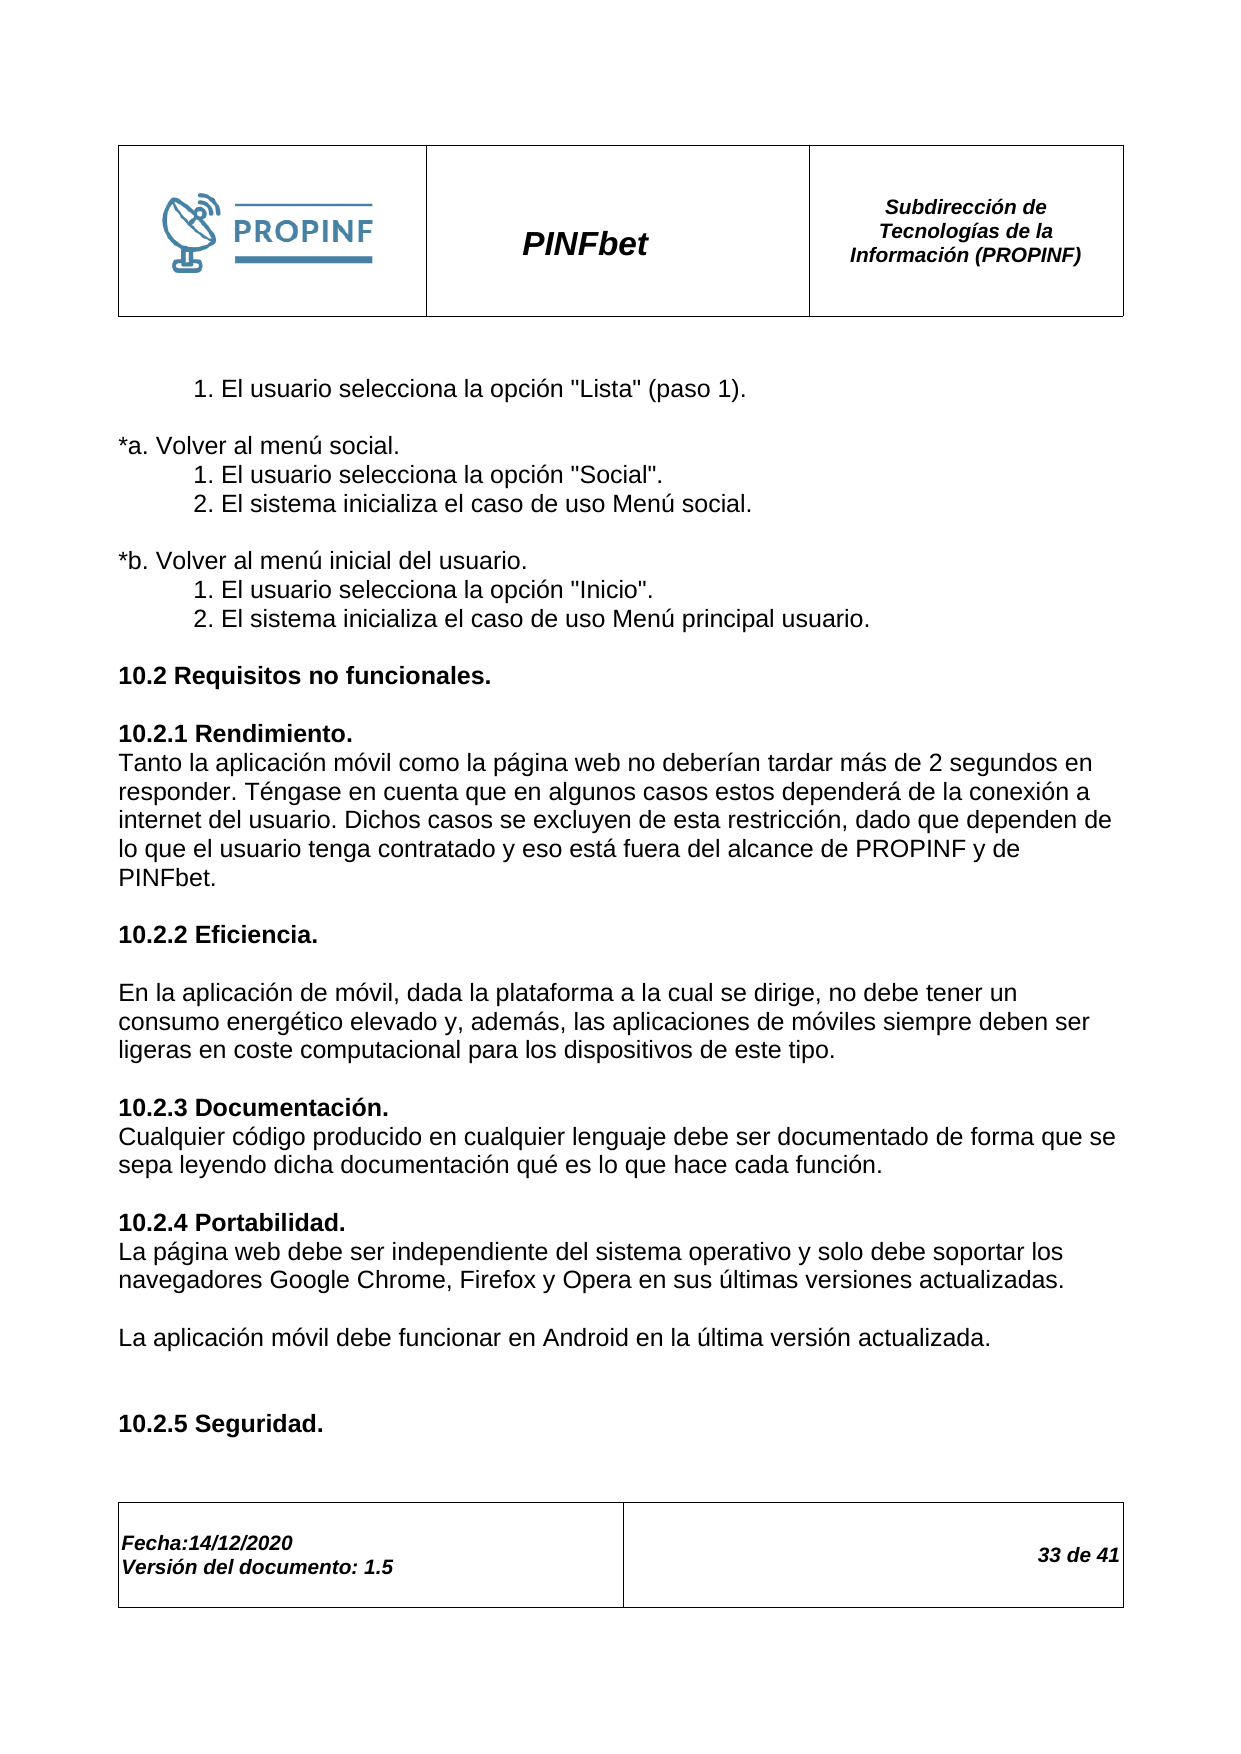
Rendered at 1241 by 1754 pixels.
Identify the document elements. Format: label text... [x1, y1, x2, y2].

text 10.2.4 Portabilidad. [118, 1208, 1122, 1236]
text 10.2.2 Eficiencia. [118, 920, 1122, 949]
text 10.2.3 Documentación. [118, 1093, 1122, 1121]
text 10.2.1 Rendimiento. [118, 719, 1122, 748]
text 2. El sistema inicializa el caso de uso Menú principal usuario. [118, 604, 1122, 632]
text 1. El usuario selecciona la opción "Inicio". [118, 575, 1122, 604]
text 10.2.5 Seguridad. [118, 1409, 1122, 1438]
picture [126, 170, 414, 301]
text 2. El sistema inicializa el caso de uso Menú social. [118, 489, 1122, 517]
text La página web debe ser independiente del sistema operativo y solo debe soportar los navegadores Google Chrome, Firefox y Opera en sus últimas versiones actualizadas. [118, 1236, 1122, 1294]
text 1. El usuario selecciona la opción "Lista" (paso 1). [118, 374, 1122, 402]
text 1. El usuario selecciona la opción "Social". [118, 460, 1122, 489]
text Cualquier código producido en cualquier lenguaje debe ser documentado de forma que se sepa leyendo dicha documentación qué es lo que hace cada función. [118, 1121, 1122, 1179]
text *a. Volver al menú social. [118, 431, 1122, 460]
text Tanto la aplicación móvil como la página web no deberían tardar más de 2 segundos en responder. Téngase en cuenta que en algunos casos estos dependerá de la conexión a internet del usuario. Dichos casos se excluyen de esta restricción, dado que dependen de lo que el usuario tenga contratado y eso está fuera del alcance de PROPINF y de PINFbet. [118, 748, 1122, 891]
text 10.2 Requisitos no funcionales. [118, 661, 1122, 690]
text La aplicación móvil debe funcionar en Android en la última versión actualizada. [118, 1323, 1122, 1351]
text *b. Volver al menú inicial del usuario. [118, 546, 1122, 575]
text En la aplicación de móvil, dada la plataforma a la cual se dirige, no debe tener un consumo energético elevado y, además, las aplicaciones de móviles siempre deben ser ligeras en coste computacional para los dispositivos de este tipo. [118, 978, 1122, 1064]
